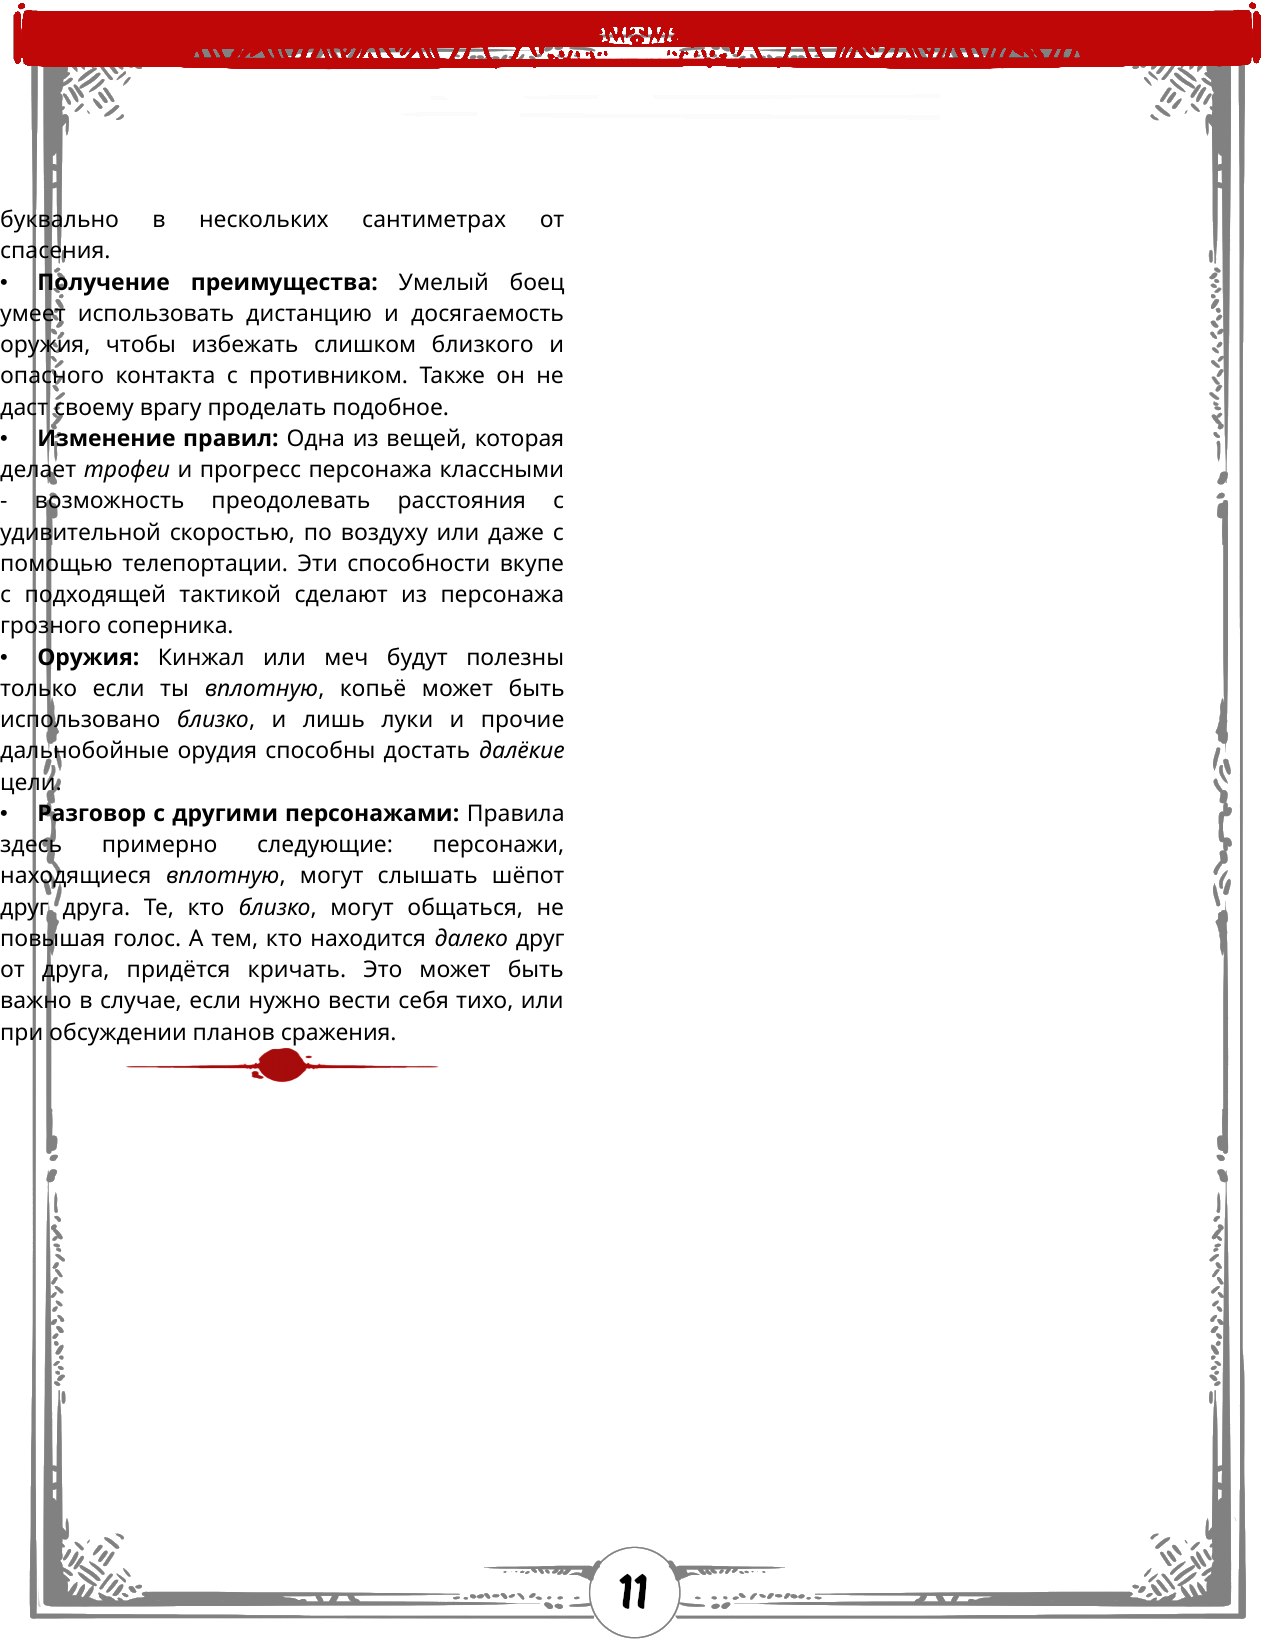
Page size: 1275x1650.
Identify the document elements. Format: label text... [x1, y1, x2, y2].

picture [0, 0, 1275, 1647]
list Разговор с другими персонажами: Правила здесь примерно следующие: персонажи, находящиеся вплотную, могут слышать шёпот друг друга. Те, кто близко, могут общаться, не повышая голос. А тем, кто находится далеко друг от друга, придётся кричать. Это может быть важно в случае, если нужно вести себя тихо, или при обсуждении планов сражения. [0, 797, 564, 1047]
list Изменение правил: Одна из вещей, которая делает трофеи и прогресс персонажа классными - возможность преодолевать расстояния с удивительной скоростью, по воздуху или даже с помощью телепортации. Эти способности вкупе с подходящей тактикой сделают из персонажа грозного соперника. [0, 422, 564, 641]
list Оружия: Кинжал или меч будут полезны только если ты вплотную, копьё может быть использовано близко, и лишь луки и прочие дальнобойные орудия способны достать далёкие цели. [0, 641, 564, 797]
list Получение преимущества: Умелый боец умеет использовать дистанцию и досягаемость оружия, чтобы избежать слишком близкого и опасного контакта с противником. Также он не даст своему врагу проделать подобное. [0, 266, 564, 422]
list буквально в нескольких сантиметрах от спасения. [0, 203, 564, 266]
